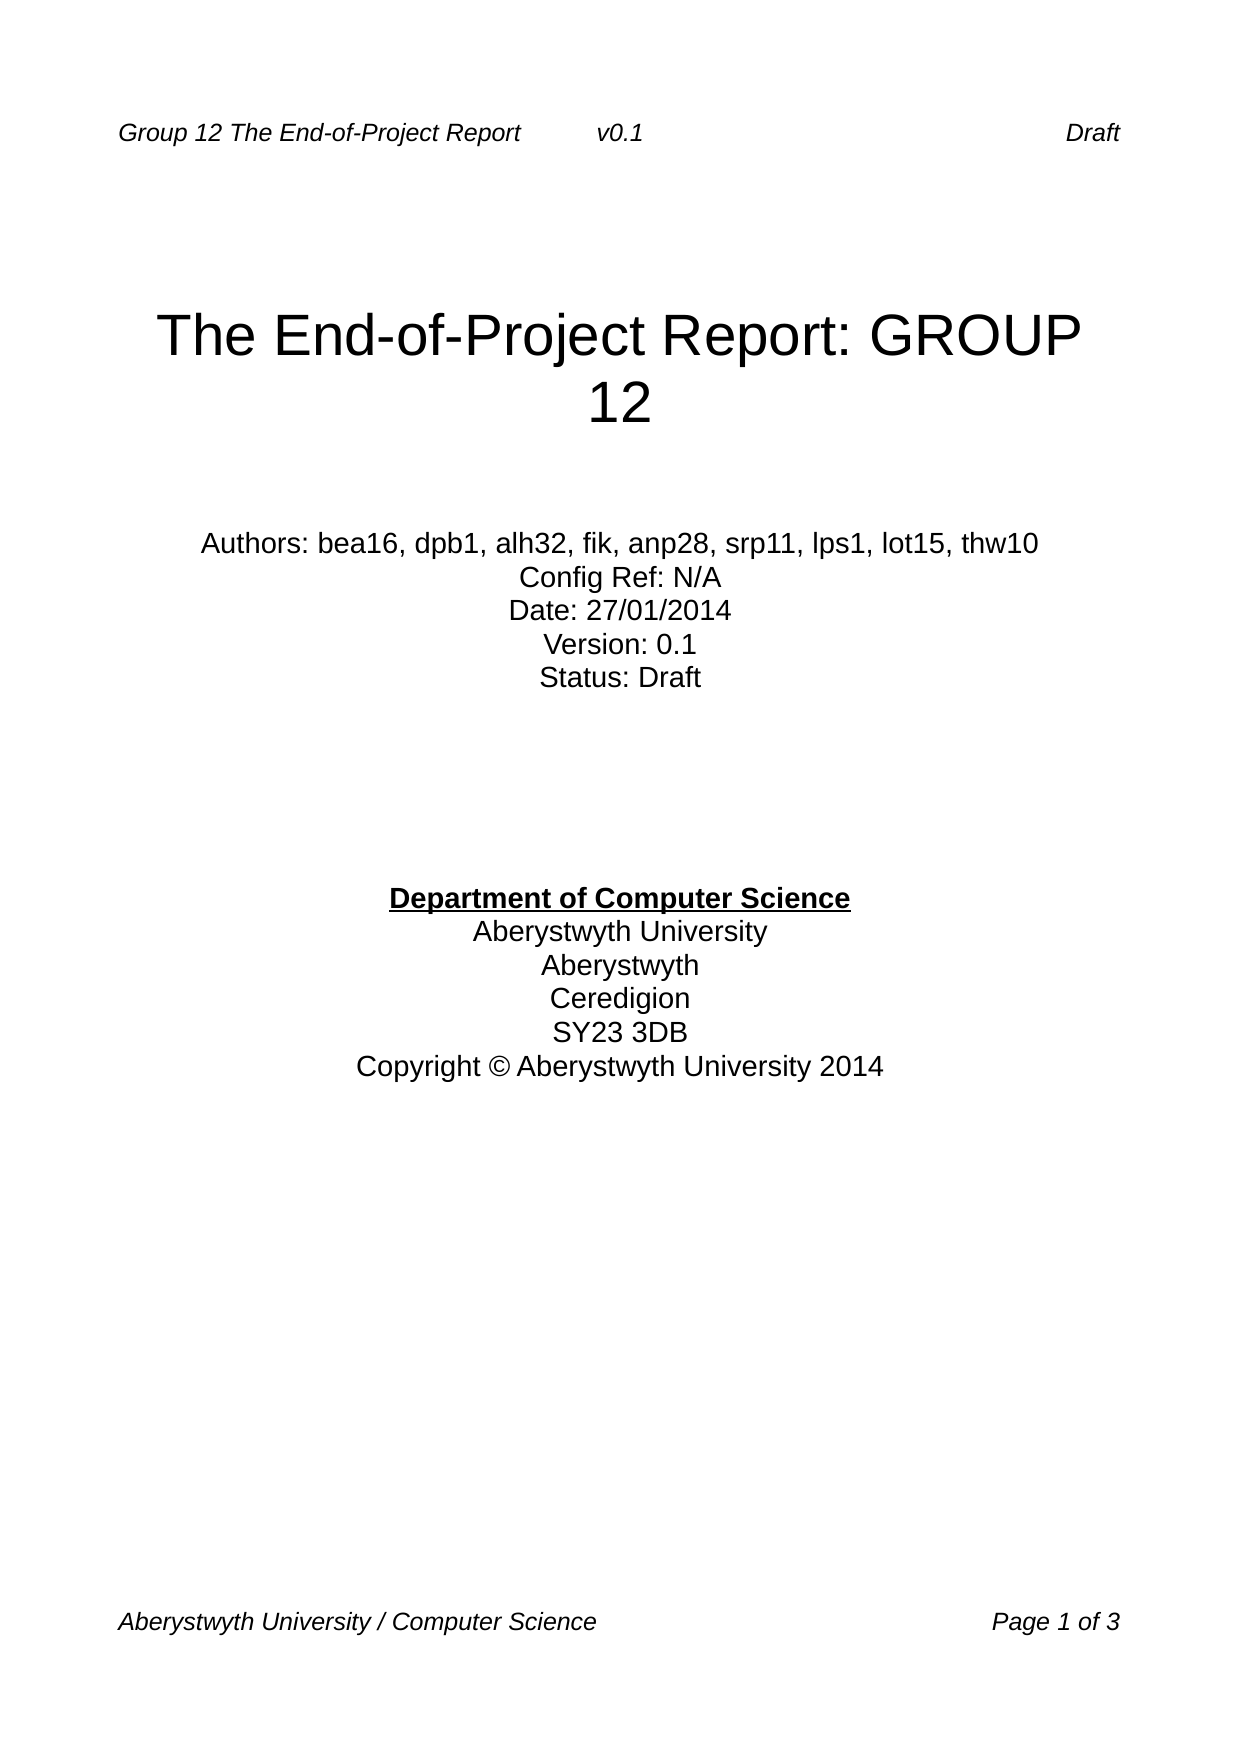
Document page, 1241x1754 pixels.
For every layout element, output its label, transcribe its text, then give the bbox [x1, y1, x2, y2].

text Config Ref: N/A [118, 560, 1122, 593]
text Date: 27/01/2014 [118, 593, 1122, 627]
text Version: 0.1 [118, 627, 1122, 660]
text Aberystwyth [118, 948, 1122, 981]
text Copyright © Aberystwyth University 2014 [118, 1048, 1122, 1082]
text SY23 3DB [118, 1015, 1122, 1048]
text The End-of-Project Report: GROUP 12 [118, 301, 1122, 435]
text Ceredigion [118, 981, 1122, 1015]
text Status: Draft [118, 660, 1122, 694]
text Aberystwyth University [118, 914, 1122, 948]
text Authors: bea16, dpb1, alh32, fik, anp28, srp11, lps1, lot15, thw10 [118, 526, 1122, 560]
text Department of Computer Science [118, 881, 1122, 914]
